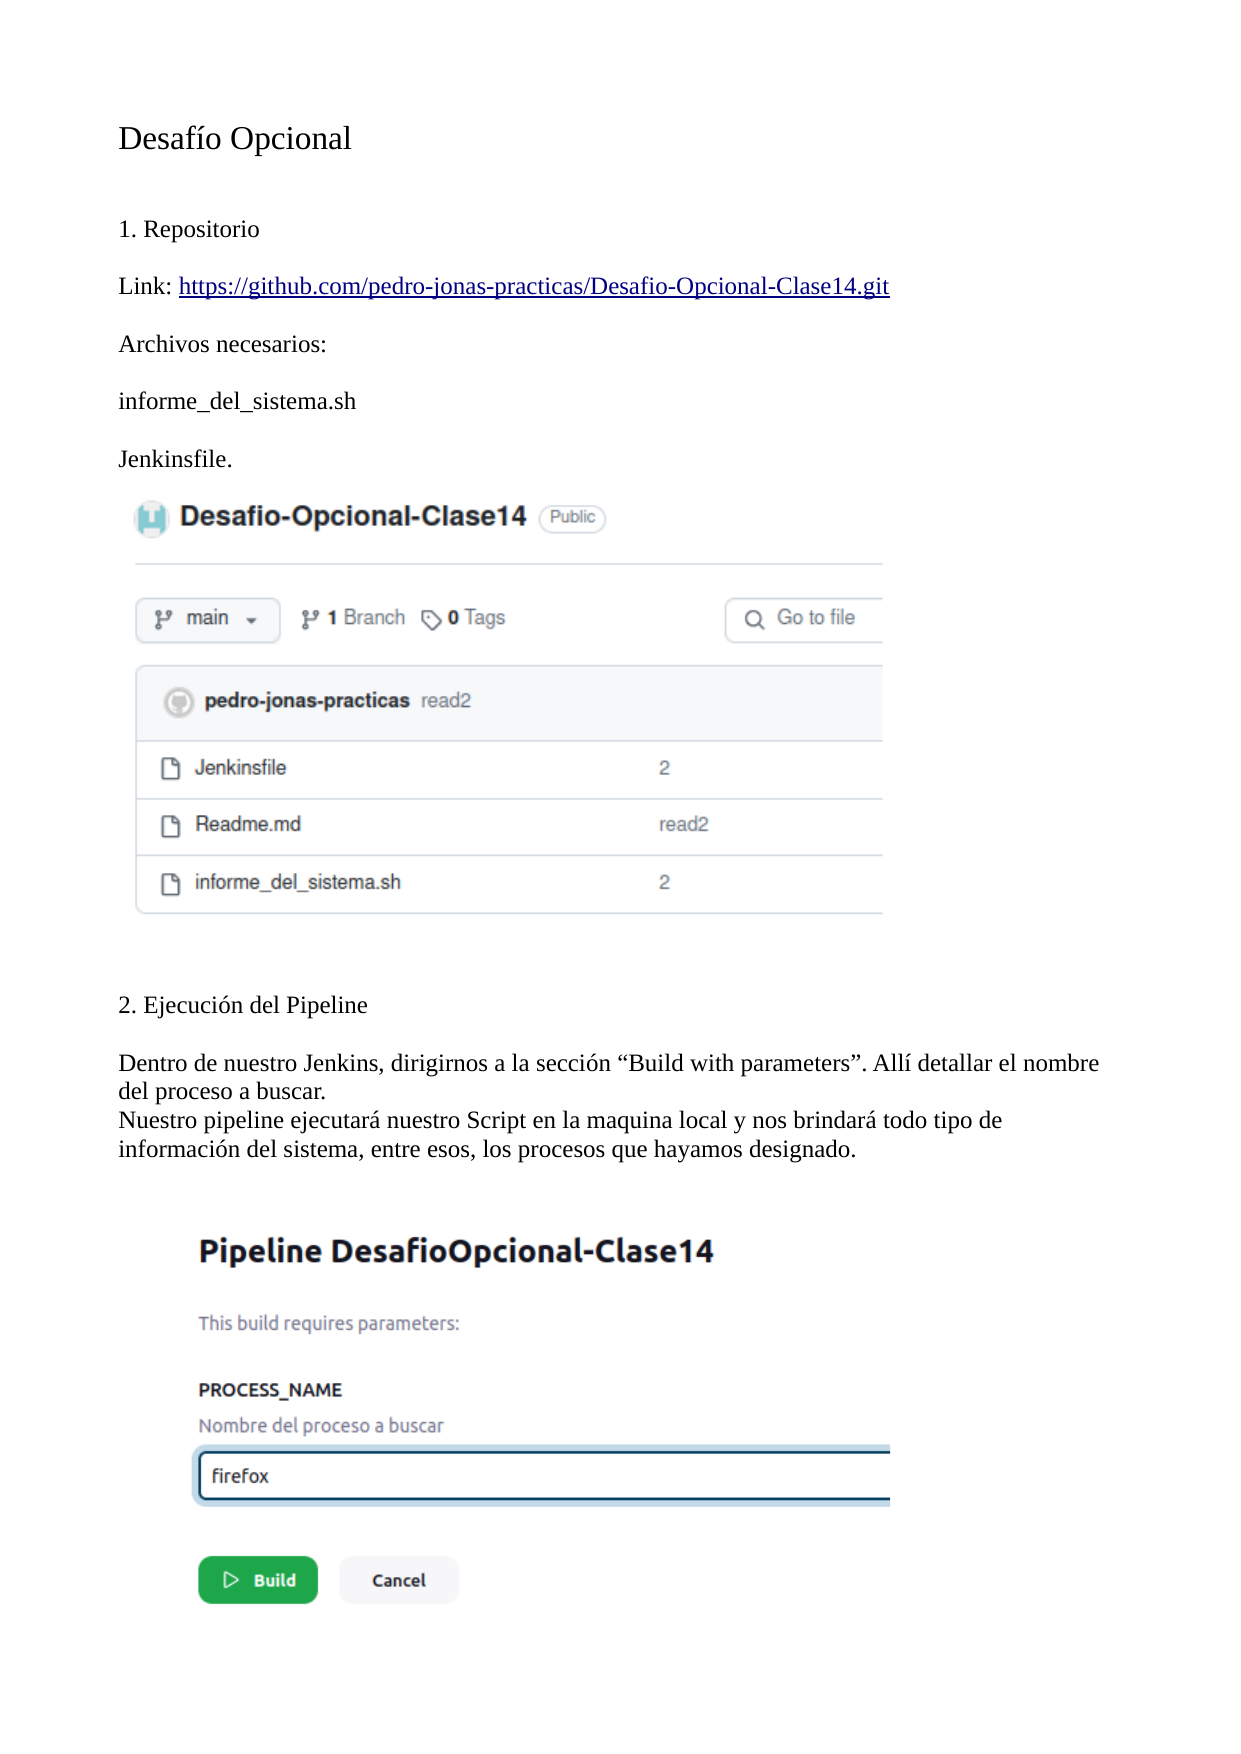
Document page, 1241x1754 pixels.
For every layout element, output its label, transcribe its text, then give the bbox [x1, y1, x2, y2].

text Link: https://github.com/pedro-jonas-practicas/Desafio-Opcional-Clase14.git [118, 271, 1122, 300]
picture [120, 493, 883, 919]
text 2. Ejecución del Pipeline [118, 990, 1122, 1019]
text 1. Repositorio [118, 214, 1122, 243]
text Archivos necesarios: [118, 329, 1122, 358]
text informe_del_sistema.sh [118, 386, 1122, 415]
picture [156, 1200, 891, 1624]
text Desafío Opcional [118, 118, 1122, 156]
text Dentro de nuestro Jenkins, dirigirnos a la sección “Build with parameters”. Allí detallar el nombre del proceso a buscar. [118, 1048, 1122, 1105]
text Jenkinsfile. [118, 444, 1122, 473]
text Nuestro pipeline ejecutará nuestro Script en la maquina local y nos brindará todo tipo de información del sistema, entre esos, los procesos que hayamos designado. [118, 1105, 1122, 1163]
